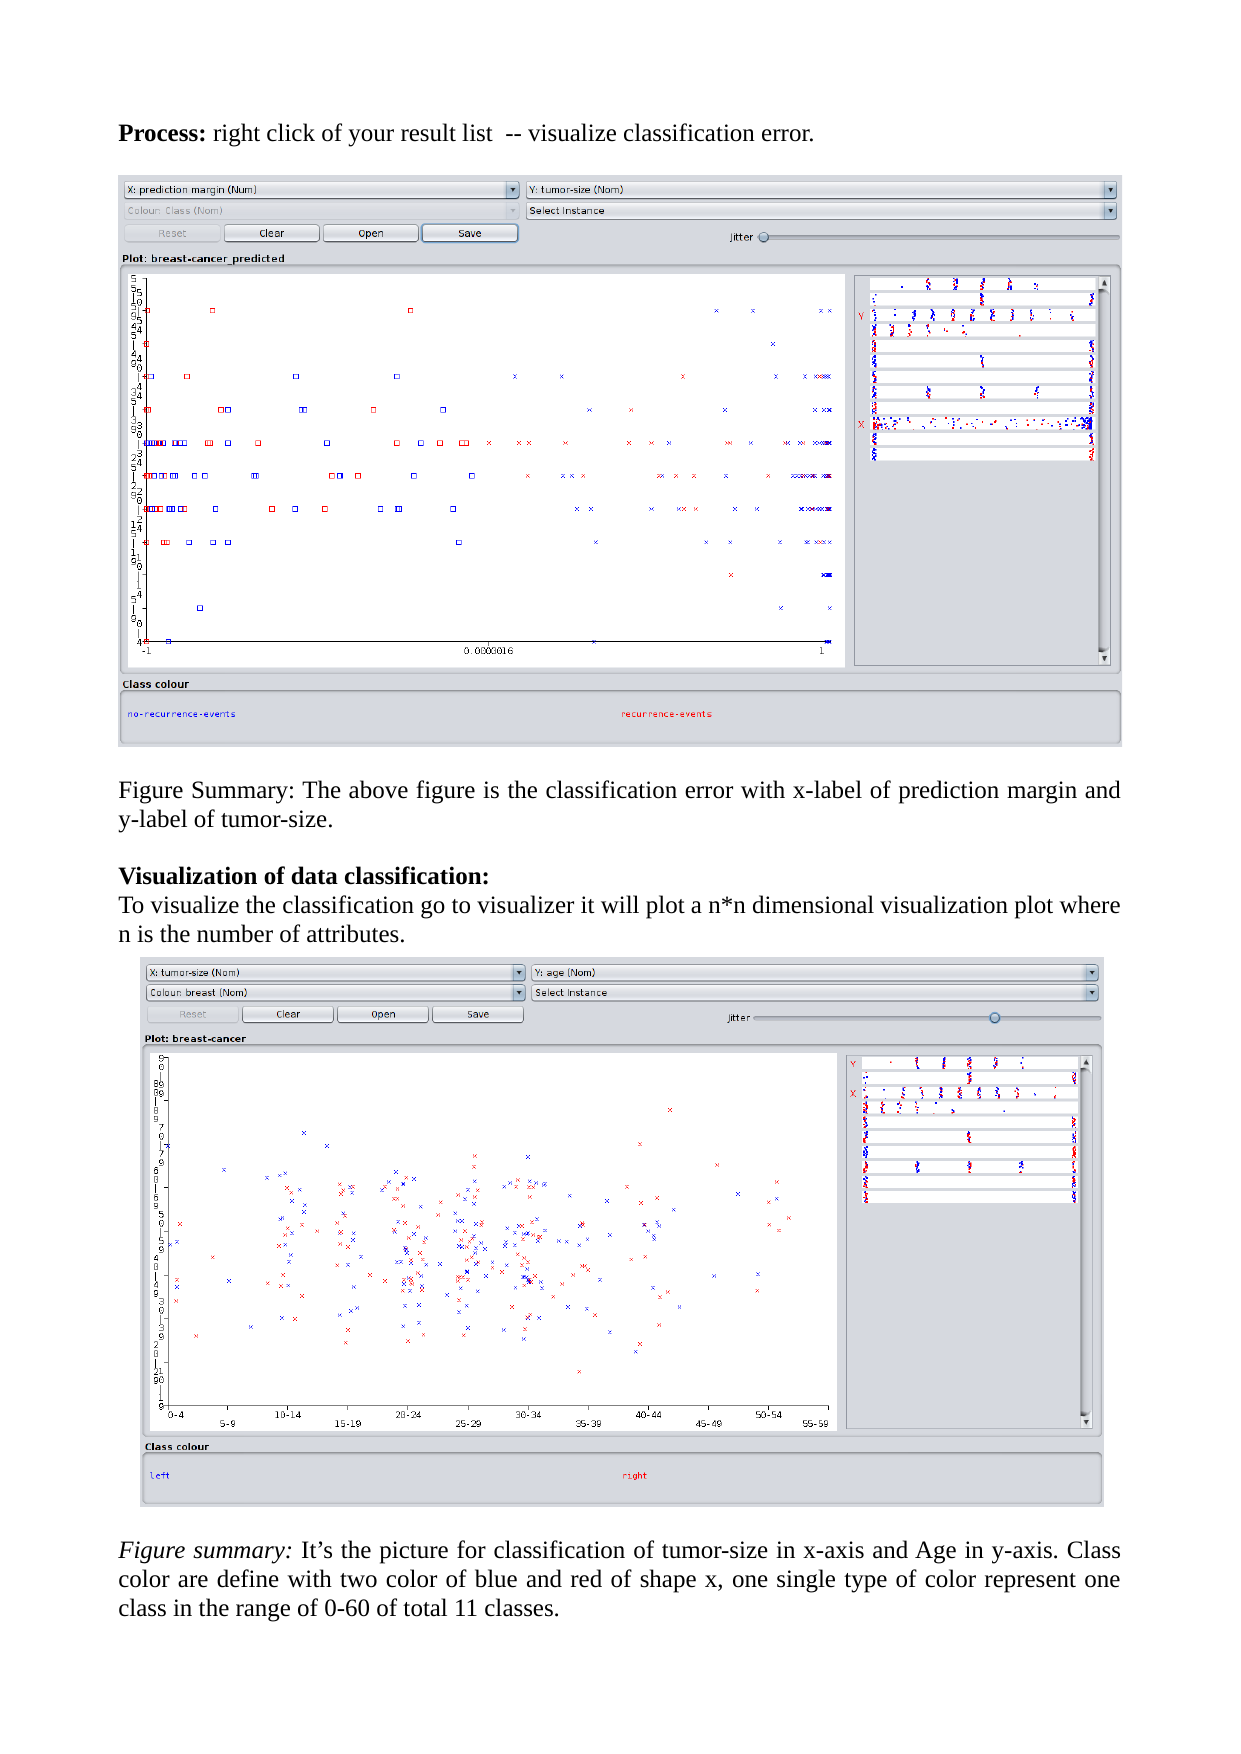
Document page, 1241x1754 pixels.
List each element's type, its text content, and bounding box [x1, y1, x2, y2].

text Figure summary: It’s the picture for classification of tumor-size in x-axis and Age in y-axis. Class color are define with two color of blue and red of shape x, one single type of color represent one class in the range of 0-60 of total 11 classes. [118, 1536, 1122, 1622]
picture [140, 957, 1104, 1507]
picture [118, 175, 1123, 747]
text To visualize the classification go to visualizer it will plot a n*n dimensional visualization plot where n is the number of attributes. [118, 890, 1122, 948]
text Process: right click of your result list -- visualize classification error. [118, 118, 1122, 147]
text Figure Summary: The above figure is the classification error with x-label of prediction margin and y-label of tumor-size. [118, 775, 1122, 833]
text Visualization of data classification: [118, 861, 1122, 890]
